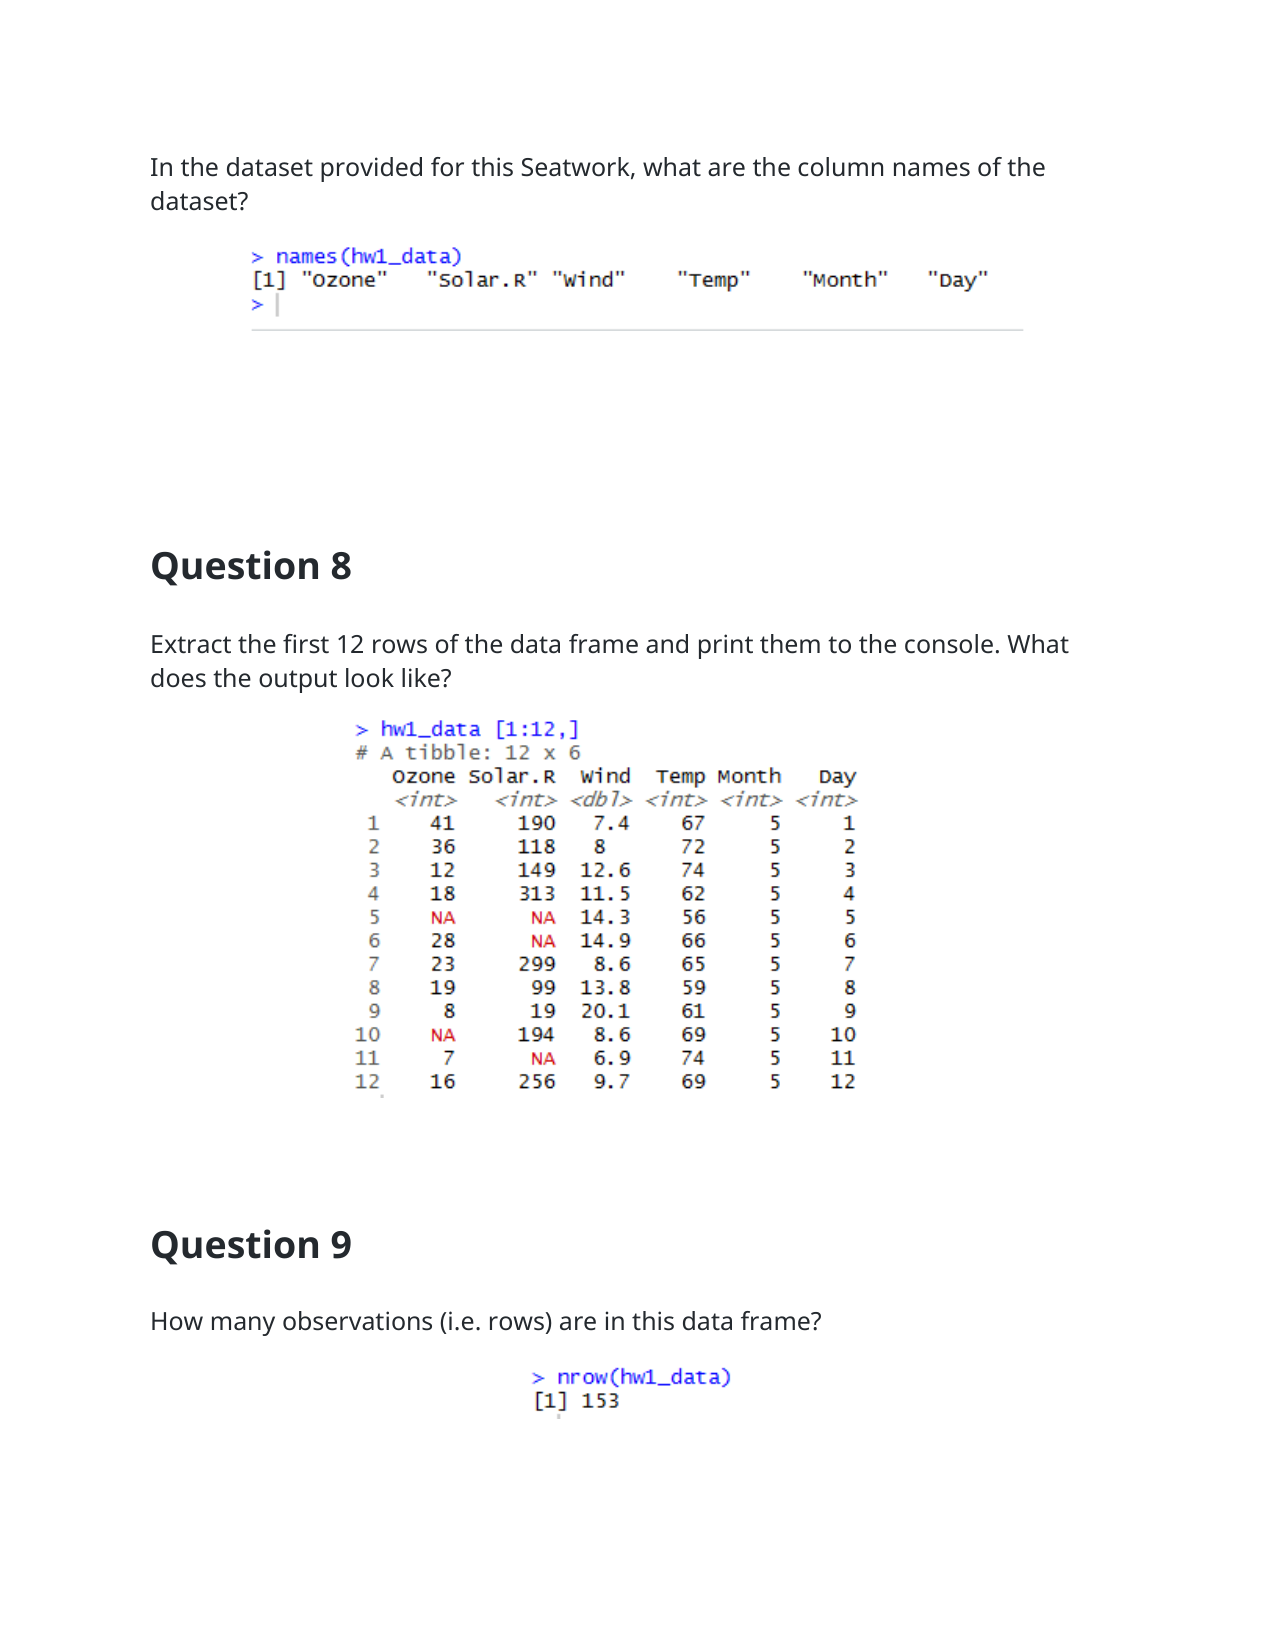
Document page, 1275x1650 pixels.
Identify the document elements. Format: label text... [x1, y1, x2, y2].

text Extract the first 12 rows of the data frame and print them to the console. What does the output look like? [150, 627, 1125, 695]
text In the dataset provided for this Seatwork, what are the column names of the dataset? [150, 150, 1125, 218]
picture [526, 1362, 749, 1419]
text How many observations (i.e. rows) are in this data frame? [150, 1303, 1125, 1337]
picture [251, 243, 1024, 331]
picture [348, 719, 927, 1098]
subtitle Question 8 [150, 539, 1125, 601]
subtitle Question 9 [150, 1218, 1125, 1277]
